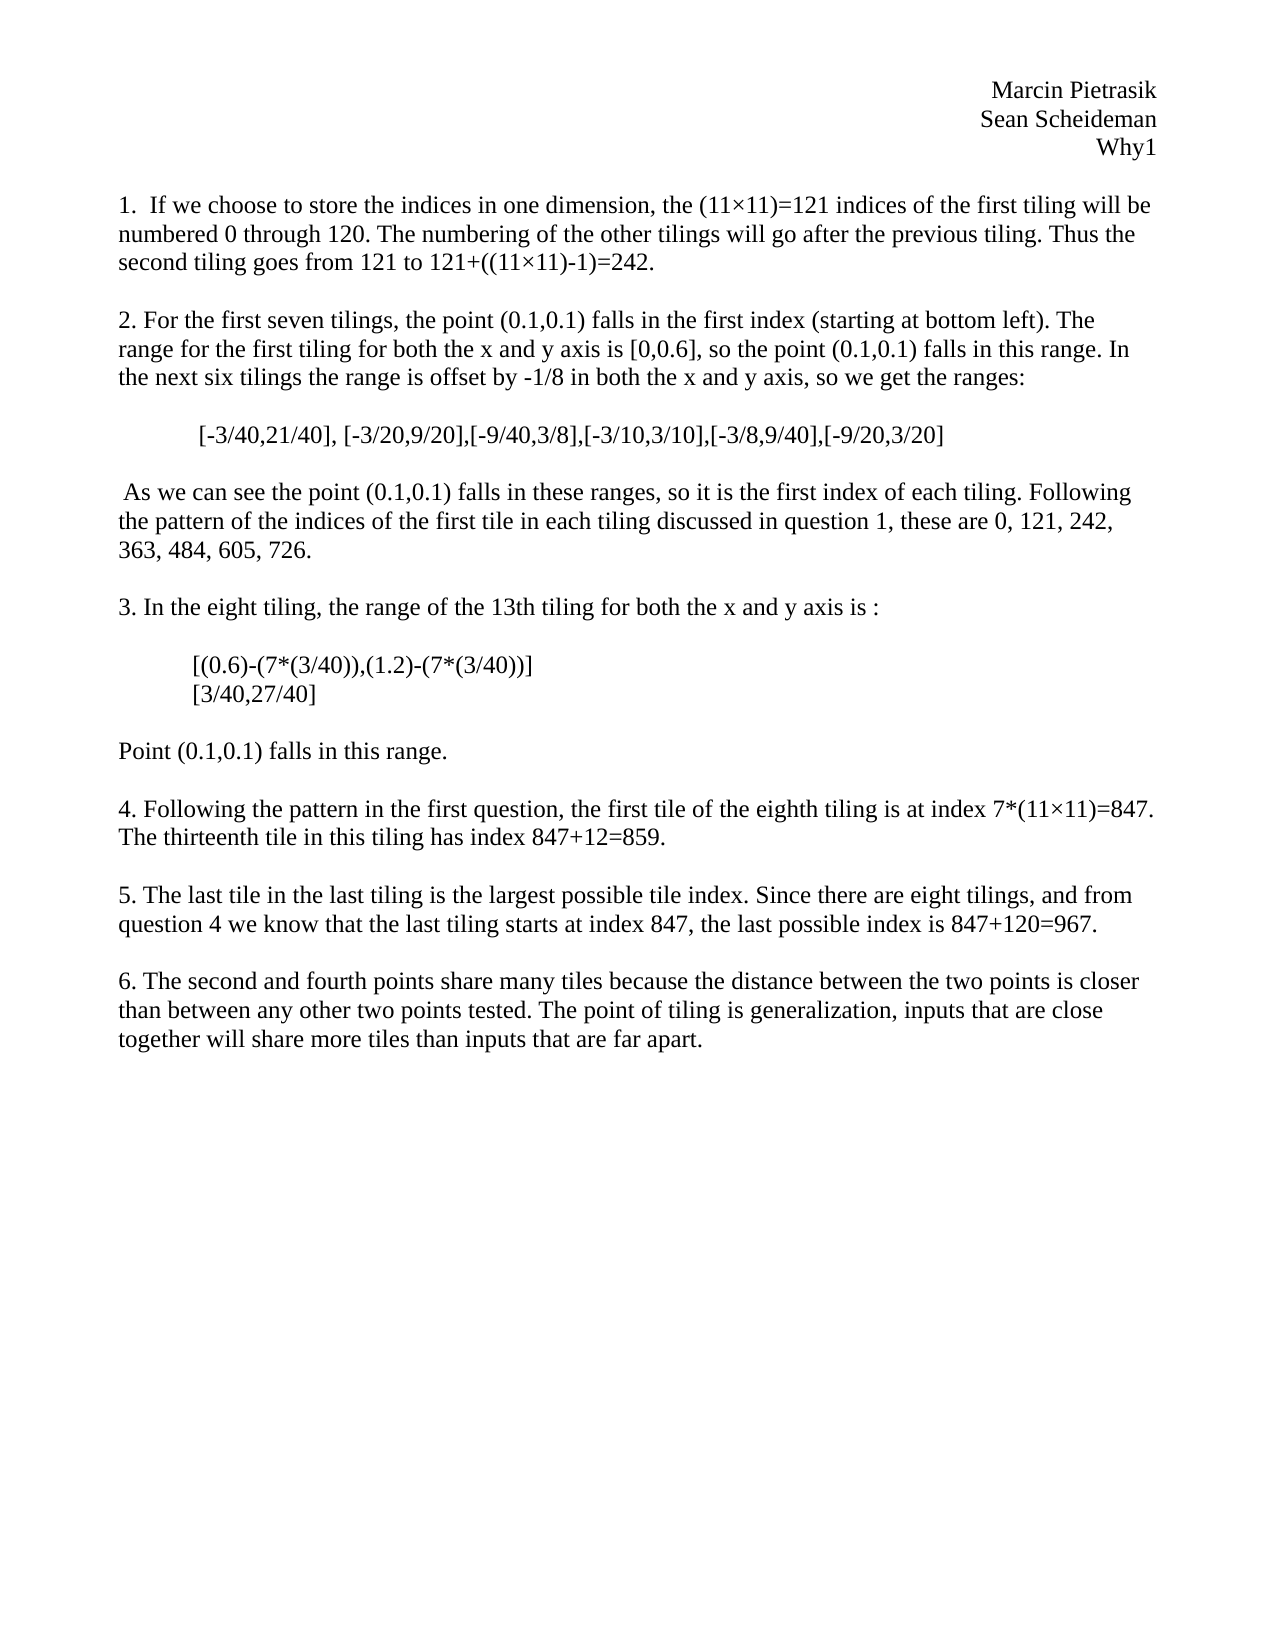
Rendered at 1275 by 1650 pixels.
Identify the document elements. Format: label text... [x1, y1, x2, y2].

text [(0.6)-(7*(3/40)),(1.2)-(7*(3/40))] [118, 650, 1157, 679]
text 6. The second and fourth points share many tiles because the distance between the two points is closer than between any other two points tested. The point of tiling is generalization, inputs that are close together will share more tiles than inputs that are far apart. [118, 966, 1157, 1052]
text 5. The last tile in the last tiling is the largest possible tile index. Since there are eight tilings, and from question 4 we know that the last tiling starts at index 847, the last possible index is 847+120=967. [118, 880, 1157, 937]
text [-3/40,21/40], [-3/20,9/20],[-9/40,3/8],[-3/10,3/10],[-3/8,9/40],[-9/20,3/20] [118, 420, 1157, 449]
text 2. For the first seven tilings, the point (0.1,0.1) falls in the first index (starting at bottom left). The range for the first tiling for both the x and y axis is [0,0.6], so the point (0.1,0.1) falls in this range. In the next six tilings the range is offset by -1/8 in both the x and y axis, so we get the ranges: [118, 305, 1157, 391]
text Point (0.1,0.1) falls in this range. [118, 736, 1157, 765]
text As we can see the point (0.1,0.1) falls in these ranges, so it is the first index of each tiling. Following the pattern of the indices of the first tile in each tiling discussed in question 1, these are 0, 121, 242, 363, 484, 605, 726. [118, 477, 1157, 564]
text 3. In the eight tiling, the range of the 13th tiling for both the x and y axis is : [118, 592, 1157, 621]
text 4. Following the pattern in the first question, the first tile of the eighth tiling is at index 7*(11×11)=847. The thirteenth tile in this tiling has index 847+12=859. [118, 794, 1157, 851]
text 1. If we choose to store the indices in one dimension, the (11×11)=121 indices of the first tiling will be numbered 0 through 120. The numbering of the other tilings will go after the previous tiling. Thus the second tiling goes from 121 to 121+((11×11)-1)=242. [118, 190, 1157, 276]
text [3/40,27/40] [118, 679, 1157, 707]
